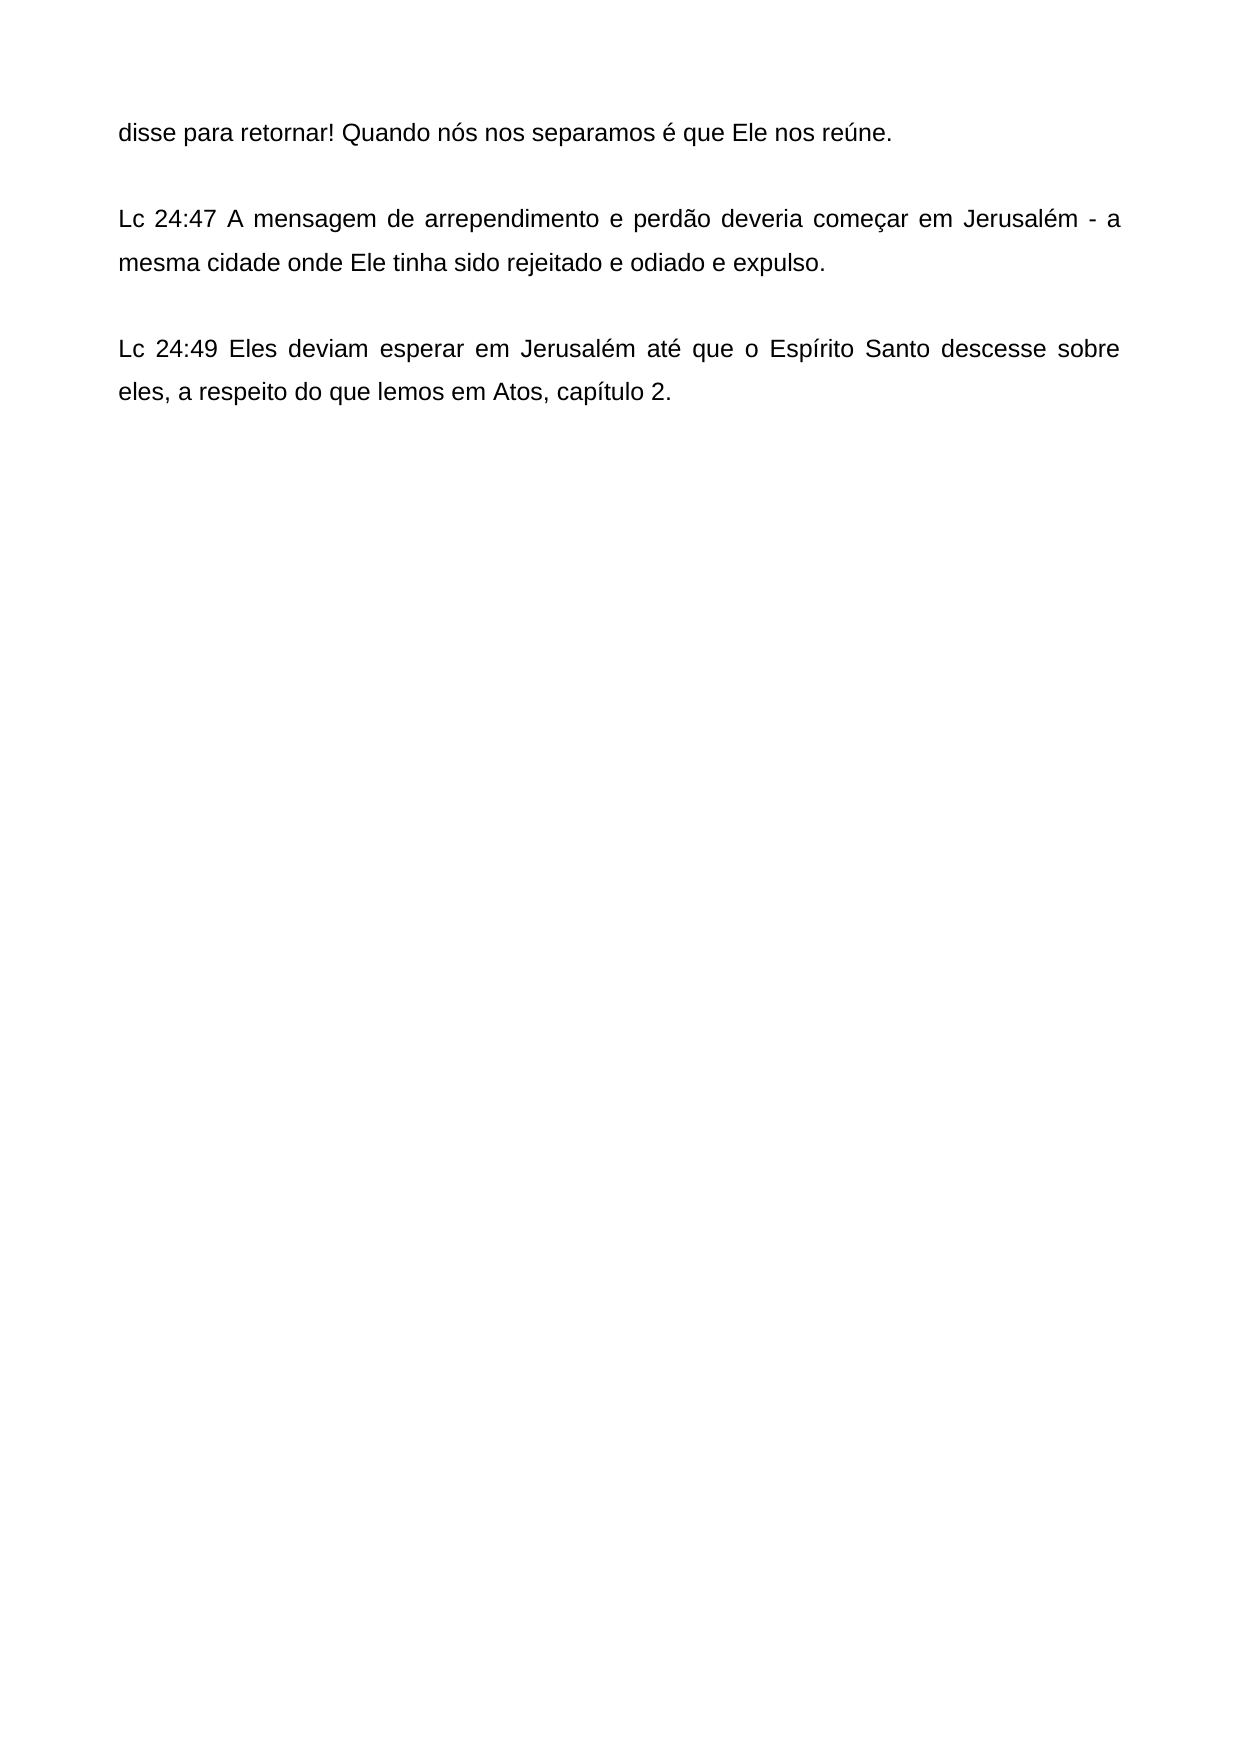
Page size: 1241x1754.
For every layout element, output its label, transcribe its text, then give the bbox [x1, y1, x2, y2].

text Lc 24:49 Eles deviam esperar em Jerusalém até que o Espírito Santo descesse sobre eles, a respeito do que lemos em Atos, capítulo 2. [118, 334, 1122, 406]
text disse para retornar! Quando nós nos separamos é que Ele nos reúne. [118, 118, 1122, 147]
text Lc 24:47 A mensagem de arrependimento e perdão deveria começar em Jerusalém - a mesma cidade onde Ele tinha sido rejeitado e odiado e expulso. [118, 204, 1122, 276]
